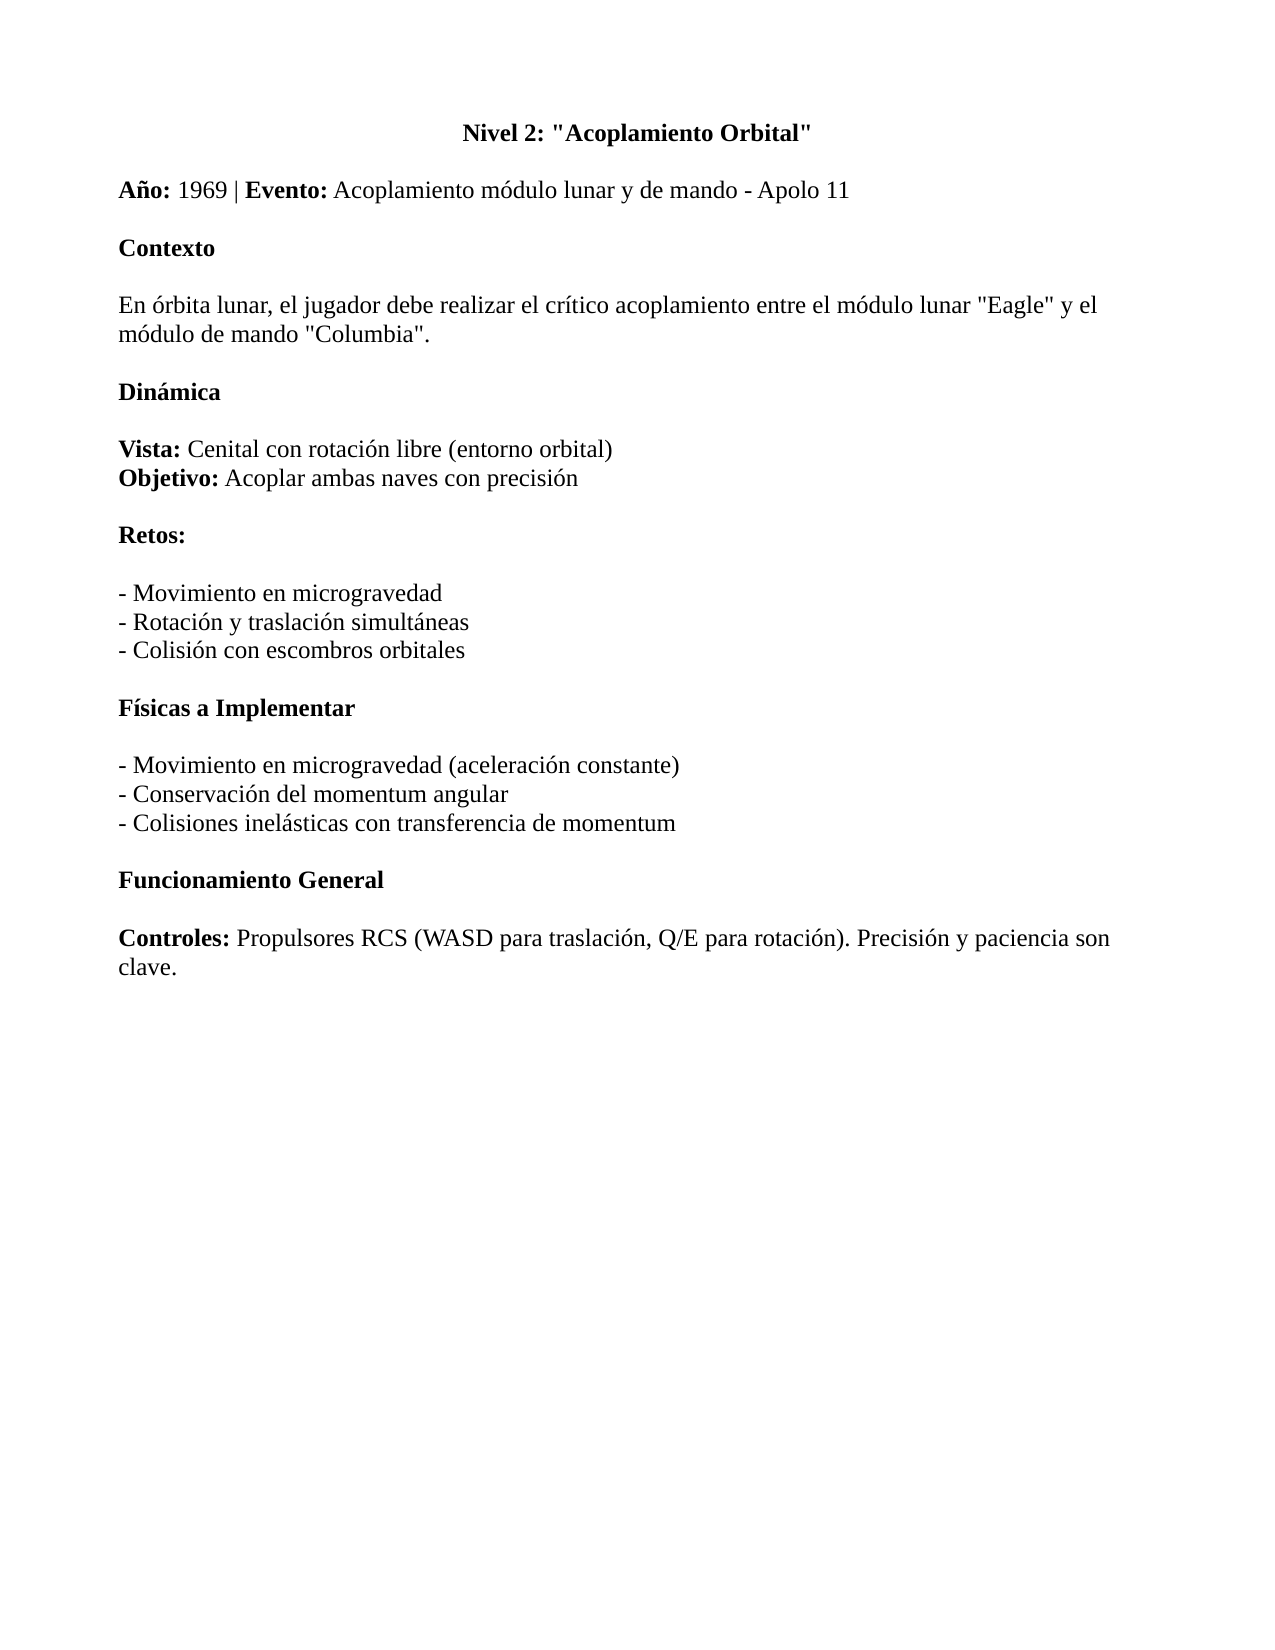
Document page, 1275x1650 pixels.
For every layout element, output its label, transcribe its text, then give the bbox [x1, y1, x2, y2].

text - Conservación del momentum angular [118, 779, 1157, 808]
text Físicas a Implementar [118, 693, 1157, 722]
text - Movimiento en microgravedad [118, 578, 1157, 607]
text - Rotación y traslación simultáneas [118, 607, 1157, 636]
text Contexto [118, 233, 1157, 262]
text Año: 1969 | Evento: Acoplamiento módulo lunar y de mando - Apolo 11 [118, 176, 1157, 204]
text Objetivo: Acoplar ambas naves con precisión [118, 463, 1157, 492]
text Retos: [118, 521, 1157, 549]
text - Colisiones inelásticas con transferencia de momentum [118, 808, 1157, 837]
text Controles: Propulsores RCS (WASD para traslación, Q/E para rotación). Precisión y paciencia son clave. [118, 923, 1157, 981]
text - Movimiento en microgravedad (aceleración constante) [118, 751, 1157, 779]
text Nivel 2: "Acoplamiento Orbital" [118, 118, 1157, 147]
text En órbita lunar, el jugador debe realizar el crítico acoplamiento entre el módulo lunar "Eagle" y el módulo de mando "Columbia". [118, 291, 1157, 348]
text Funcionamiento General [118, 866, 1157, 894]
text Dinámica [118, 377, 1157, 406]
text - Colisión con escombros orbitales [118, 636, 1157, 664]
text Vista: Cenital con rotación libre (entorno orbital) [118, 434, 1157, 463]
